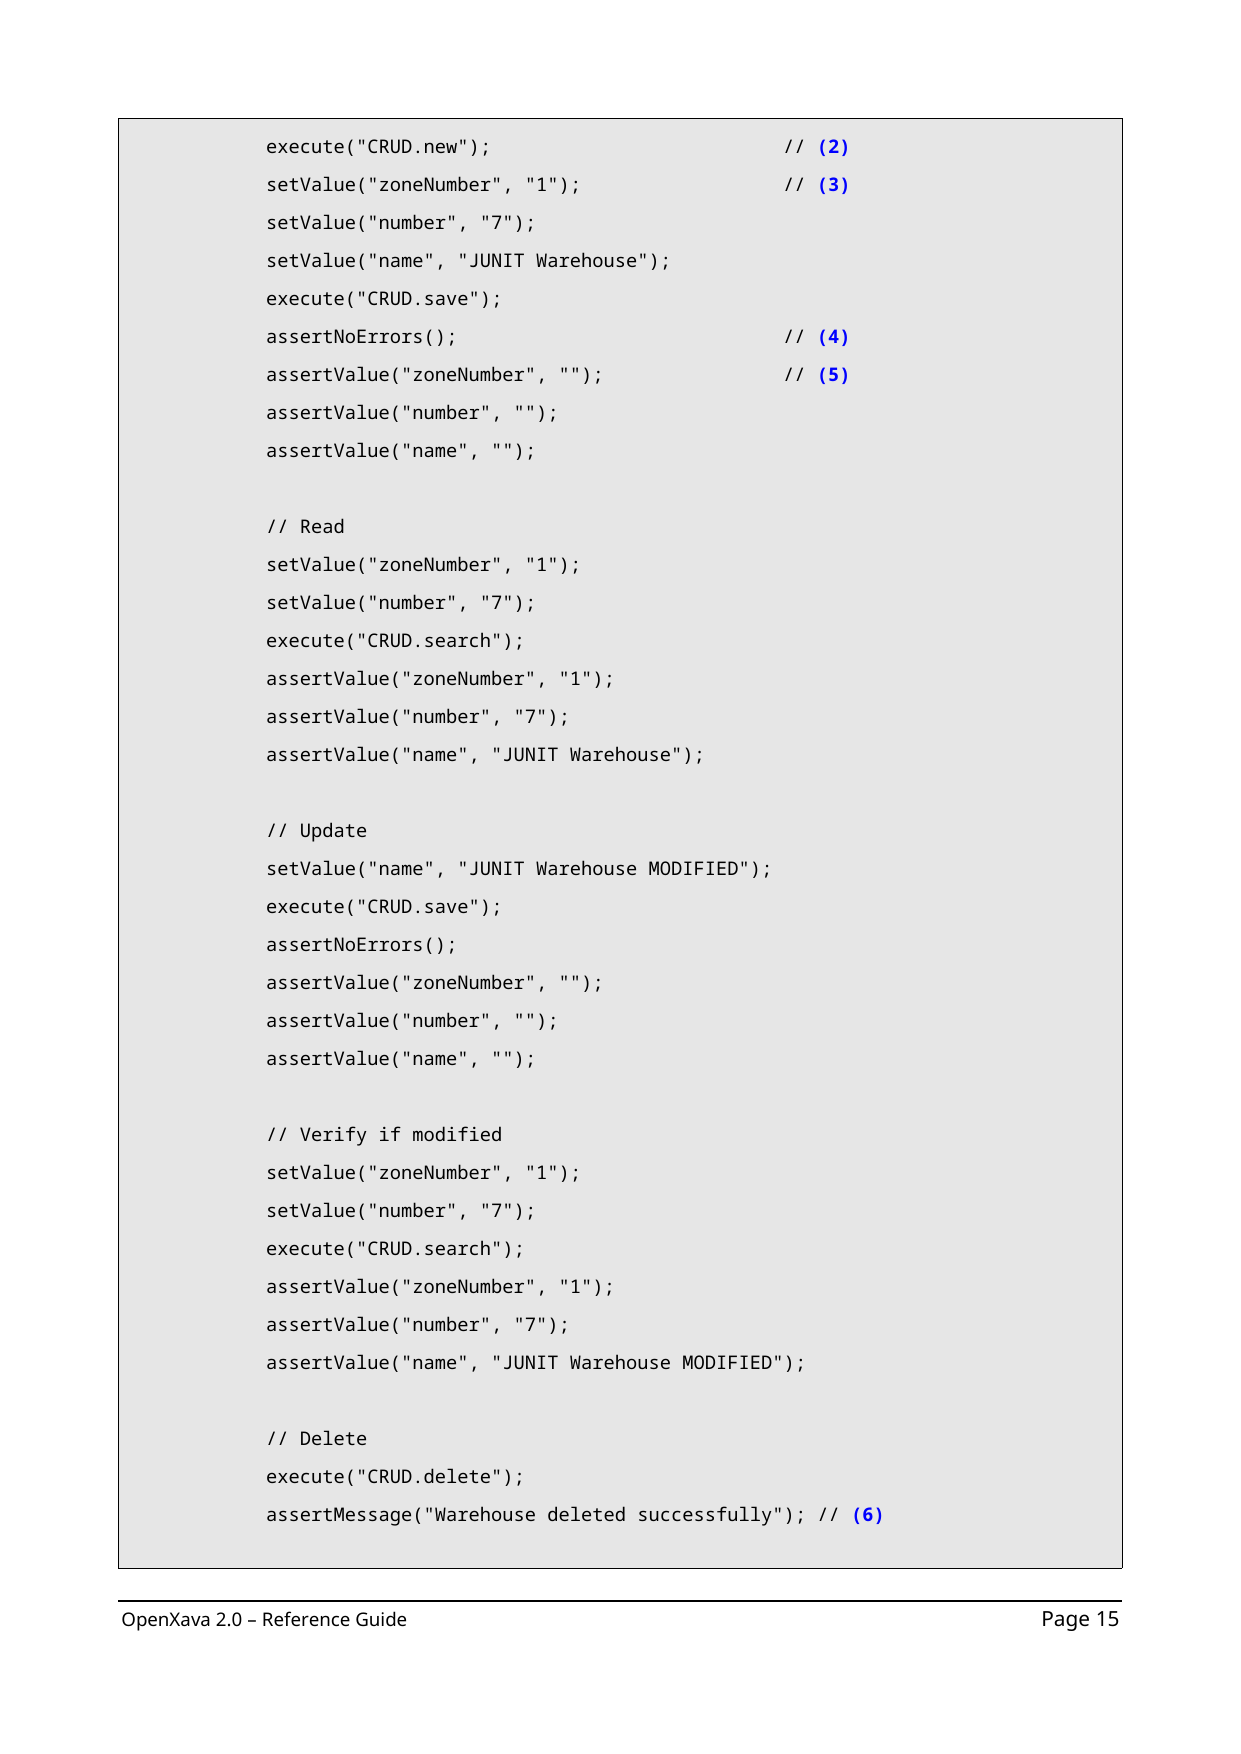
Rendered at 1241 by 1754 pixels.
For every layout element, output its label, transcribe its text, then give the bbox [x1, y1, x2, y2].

text assertValue("name", "JUNIT Warehouse MODIFIED"); [119, 1335, 1122, 1373]
text setValue("name", "JUNIT Warehouse MODIFIED"); [119, 841, 1122, 878]
text assertValue("number", "7"); [119, 688, 1122, 726]
text assertValue("name", ""); [119, 1031, 1122, 1069]
text assertNoErrors(); [119, 917, 1122, 954]
text assertValue("zoneNumber", "1"); [119, 650, 1122, 688]
text assertValue("zoneNumber", "1"); [119, 1259, 1122, 1297]
text // Update [119, 802, 1122, 841]
text setValue("number", "7"); [119, 1183, 1122, 1221]
text execute("CRUD.new"); // (2) [119, 119, 1122, 156]
text setValue("name", "JUNIT Warehouse"); [119, 232, 1122, 270]
text setValue("zoneNumber", "1"); // (3) [119, 156, 1122, 194]
text assertNoErrors(); // (4) [119, 308, 1122, 346]
text execute("CRUD.search"); [119, 1221, 1122, 1259]
text // Read [119, 498, 1122, 536]
text setValue("number", "7"); [119, 194, 1122, 232]
text // Delete [119, 1411, 1122, 1449]
text assertMessage("Warehouse deleted successfully"); // (6) [119, 1487, 1122, 1568]
text setValue("zoneNumber", "1"); [119, 1145, 1122, 1183]
text assertValue("zoneNumber", ""); [119, 954, 1122, 993]
text execute("CRUD.save"); [119, 270, 1122, 308]
text execute("CRUD.save"); [119, 878, 1122, 917]
text execute("CRUD.search"); [119, 612, 1122, 650]
text assertValue("number", ""); [119, 384, 1122, 422]
text setValue("number", "7"); [119, 574, 1122, 612]
text assertValue("number", "7"); [119, 1297, 1122, 1335]
text setValue("zoneNumber", "1"); [119, 536, 1122, 574]
text assertValue("number", ""); [119, 993, 1122, 1031]
text // Verify if modified [119, 1107, 1122, 1145]
text execute("CRUD.delete"); [119, 1449, 1122, 1487]
text assertValue("name", "JUNIT Warehouse"); [119, 726, 1122, 764]
text assertValue("name", ""); [119, 422, 1122, 460]
text assertValue("zoneNumber", ""); // (5) [119, 346, 1122, 384]
